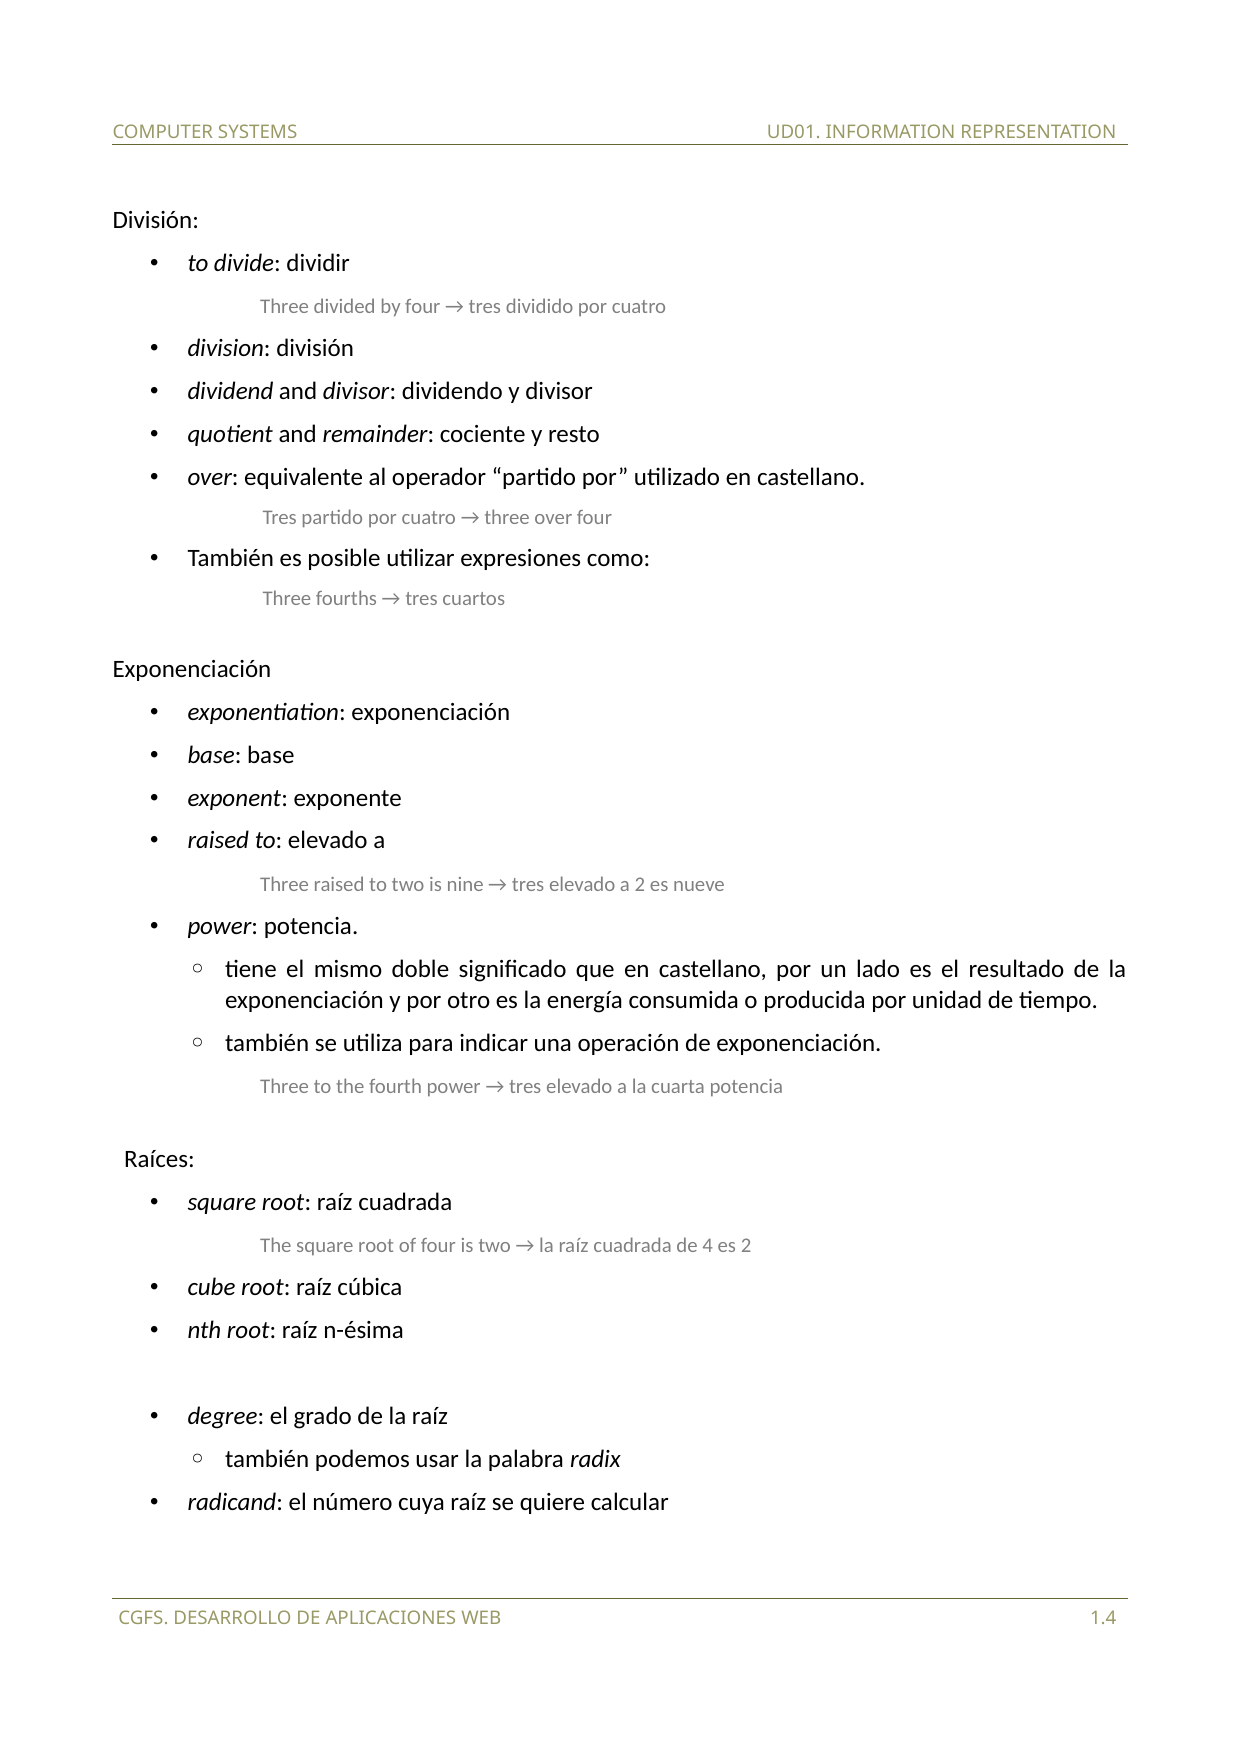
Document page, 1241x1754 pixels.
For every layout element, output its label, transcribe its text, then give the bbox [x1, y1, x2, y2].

text The square root of four is two → la raíz cuadrada de 4 es 2 [112, 1229, 1128, 1259]
list División: [112, 173, 1128, 234]
list to divide: dividir [150, 247, 1128, 277]
list también podemos usar la palabra radix [187, 1443, 1128, 1474]
list Three fourths → tres cuartos [225, 585, 1128, 610]
list radicand: el número cuya raíz se quiere calcular [150, 1486, 1128, 1517]
list raised to: elevado a [150, 824, 1128, 855]
list También es posible utilizar expresiones como: [150, 542, 1128, 572]
list dividend and divisor: dividendo y divisor [150, 375, 1128, 406]
list power: potencia. [150, 910, 1128, 941]
list base: base [150, 739, 1128, 769]
list Tres partido por cuatro → three over four [225, 504, 1128, 529]
list Three raised to two is nine → tres elevado a 2 es nueve [112, 867, 1128, 898]
text Three divided by four → tres dividido por cuatro [112, 289, 1128, 320]
list square root: raíz cuadrada [150, 1186, 1128, 1216]
list exponent: exponente [150, 782, 1128, 812]
list over: equivalente al operador “partido por” utilizado en castellano. [150, 461, 1128, 492]
text Three to the fourth power → tres elevado a la cuarta potencia [112, 1070, 1128, 1100]
list degree: el grado de la raíz [150, 1400, 1128, 1431]
list tiene el mismo doble significado que en castellano, por un lado es el resultado de la exponenciación y por otro es la energía consumida o producida por unidad de tiempo. [187, 953, 1128, 1014]
list quotient and remainder: cociente y resto [150, 418, 1128, 449]
list también se utiliza para indicar una operación de exponenciación. [187, 1027, 1128, 1057]
list nth root: raíz n-ésima [150, 1314, 1128, 1345]
text Raíces: [112, 1143, 1128, 1173]
list division: división [150, 332, 1128, 363]
list cube root: raíz cúbica [150, 1272, 1128, 1302]
list Exponenciación [112, 653, 1128, 683]
list exponentiation: exponenciación [150, 696, 1128, 726]
